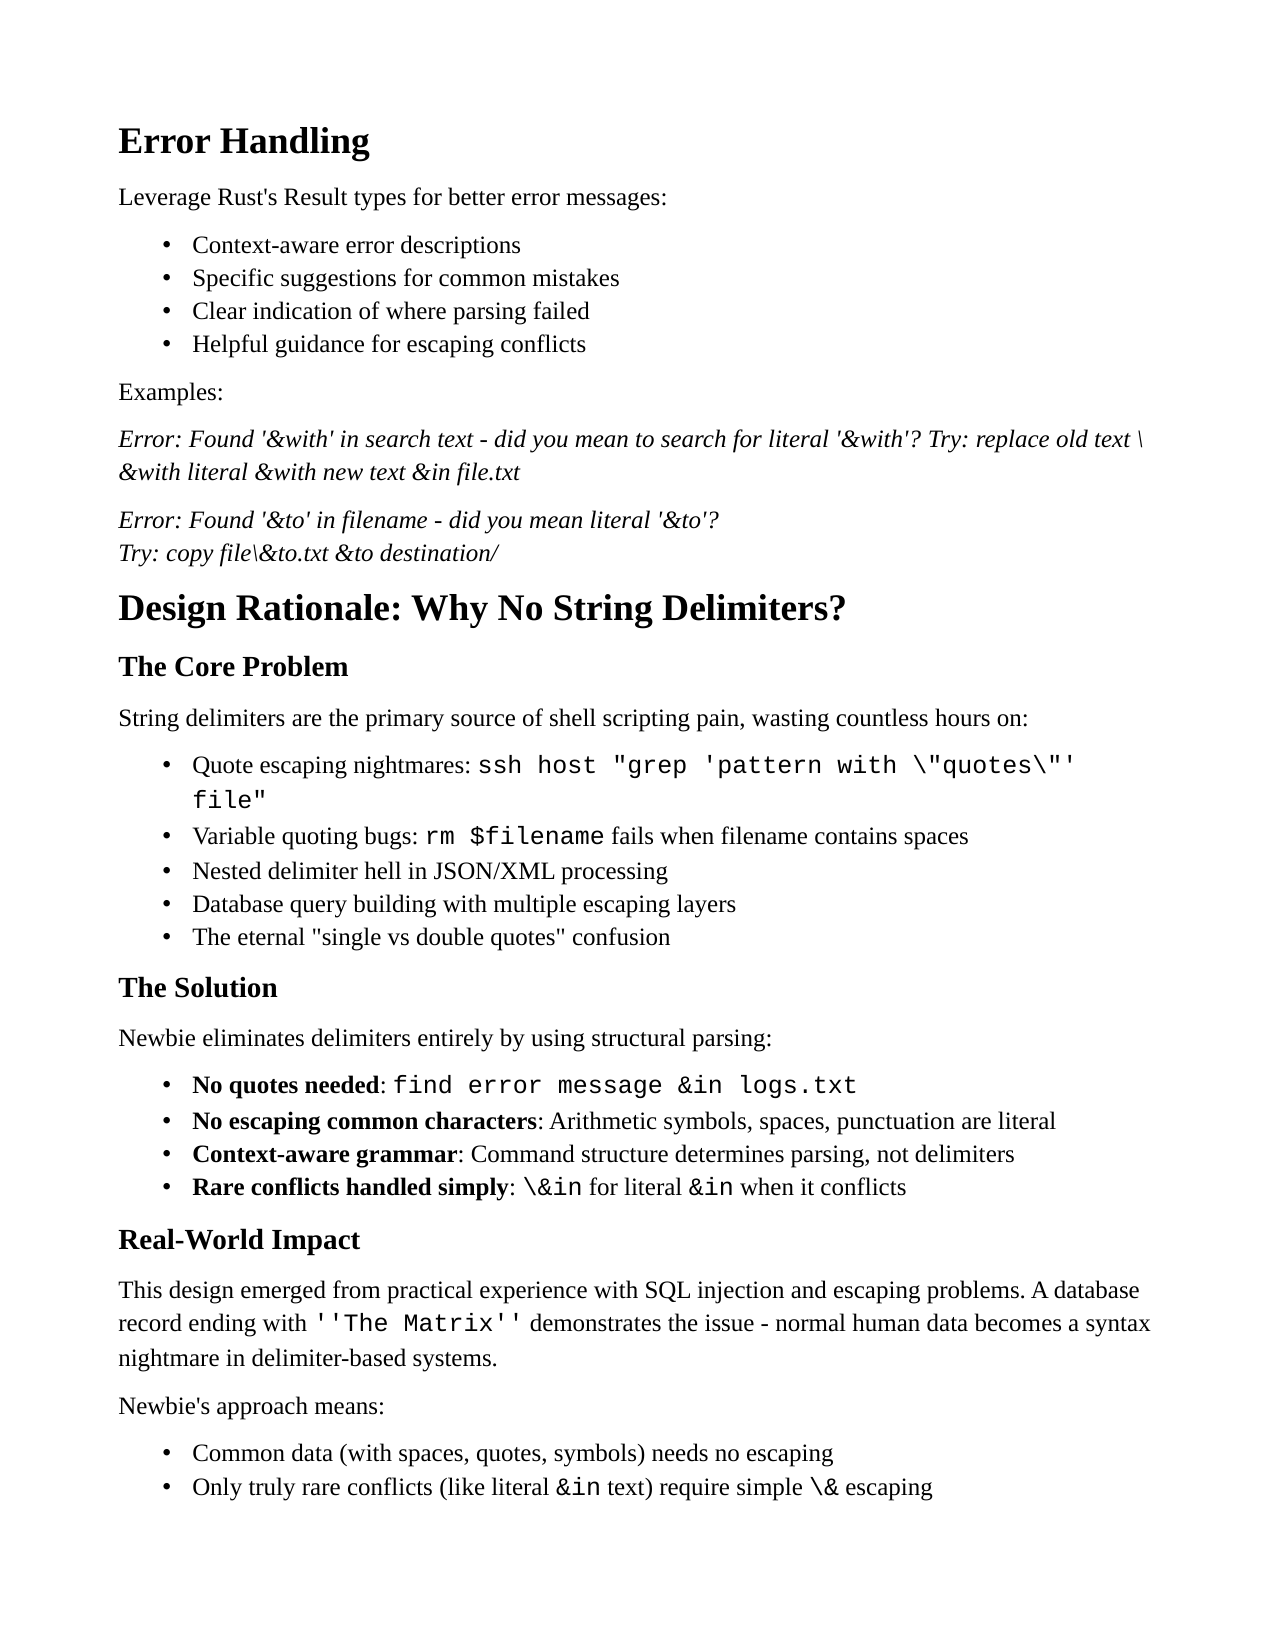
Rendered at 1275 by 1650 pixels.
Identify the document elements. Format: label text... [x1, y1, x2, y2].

list No escaping common characters: Arithmetic symbols, spaces, punctuation are literal [162, 1106, 1157, 1135]
text Error: Found '&with' in search text - did you mean to search for literal '&with'? Try: replace old text \&with literal &with new text &in file.txt [118, 424, 1157, 486]
text Newbie eliminates delimiters entirely by using structural parsing: [118, 1023, 1157, 1052]
list Rare conflicts handled simply: \&in for literal &in when it conflicts [162, 1172, 1157, 1203]
subtitle Design Rationale: Why No String Delimiters? [118, 585, 1157, 628]
list Context-aware error descriptions [162, 230, 1157, 259]
subtitle Error Handling [118, 118, 1157, 161]
text Examples: [118, 377, 1157, 405]
text This design emerged from practical experience with SQL injection and escaping problems. A database record ending with ''The Matrix'' demonstrates the issue - normal human data becomes a syntax nightmare in delimiter-based systems. [118, 1275, 1157, 1372]
list Variable quoting bugs: rm $filename fails when filename contains spaces [162, 821, 1157, 852]
list Common data (with spaces, quotes, symbols) needs no escaping [162, 1438, 1157, 1467]
list Database query building with multiple escaping layers [162, 889, 1157, 918]
list Nested delimiter hell in JSON/XML processing [162, 856, 1157, 885]
list Clear indication of where parsing failed [162, 296, 1157, 325]
text Leverage Rust's Result types for better error messages: [118, 182, 1157, 211]
subtitle Real-World Impact [118, 1222, 1157, 1256]
list Specific suggestions for common mistakes [162, 263, 1157, 292]
list Only truly rare conflicts (like literal &in text) require simple \& escaping [162, 1472, 1157, 1502]
subtitle The Solution [118, 970, 1157, 1003]
list Context-aware grammar: Command structure determines parsing, not delimiters [162, 1139, 1157, 1168]
list No quotes needed: find error message &in logs.txt [162, 1071, 1157, 1101]
list The eternal "single vs double quotes" confusion [162, 922, 1157, 951]
list Helpful guidance for escaping conflicts [162, 329, 1157, 358]
text Newbie's approach means: [118, 1391, 1157, 1420]
list Quote escaping nightmares: ssh host "grep 'pattern with \"quotes\"' file" [162, 750, 1157, 816]
text String delimiters are the primary source of shell scripting pain, wasting countless hours on: [118, 703, 1157, 731]
subtitle The Core Problem [118, 649, 1157, 683]
text Error: Found '&to' in filename - did you mean literal '&to'? Try: copy file\&to.txt &to destination/ [118, 505, 1157, 567]
